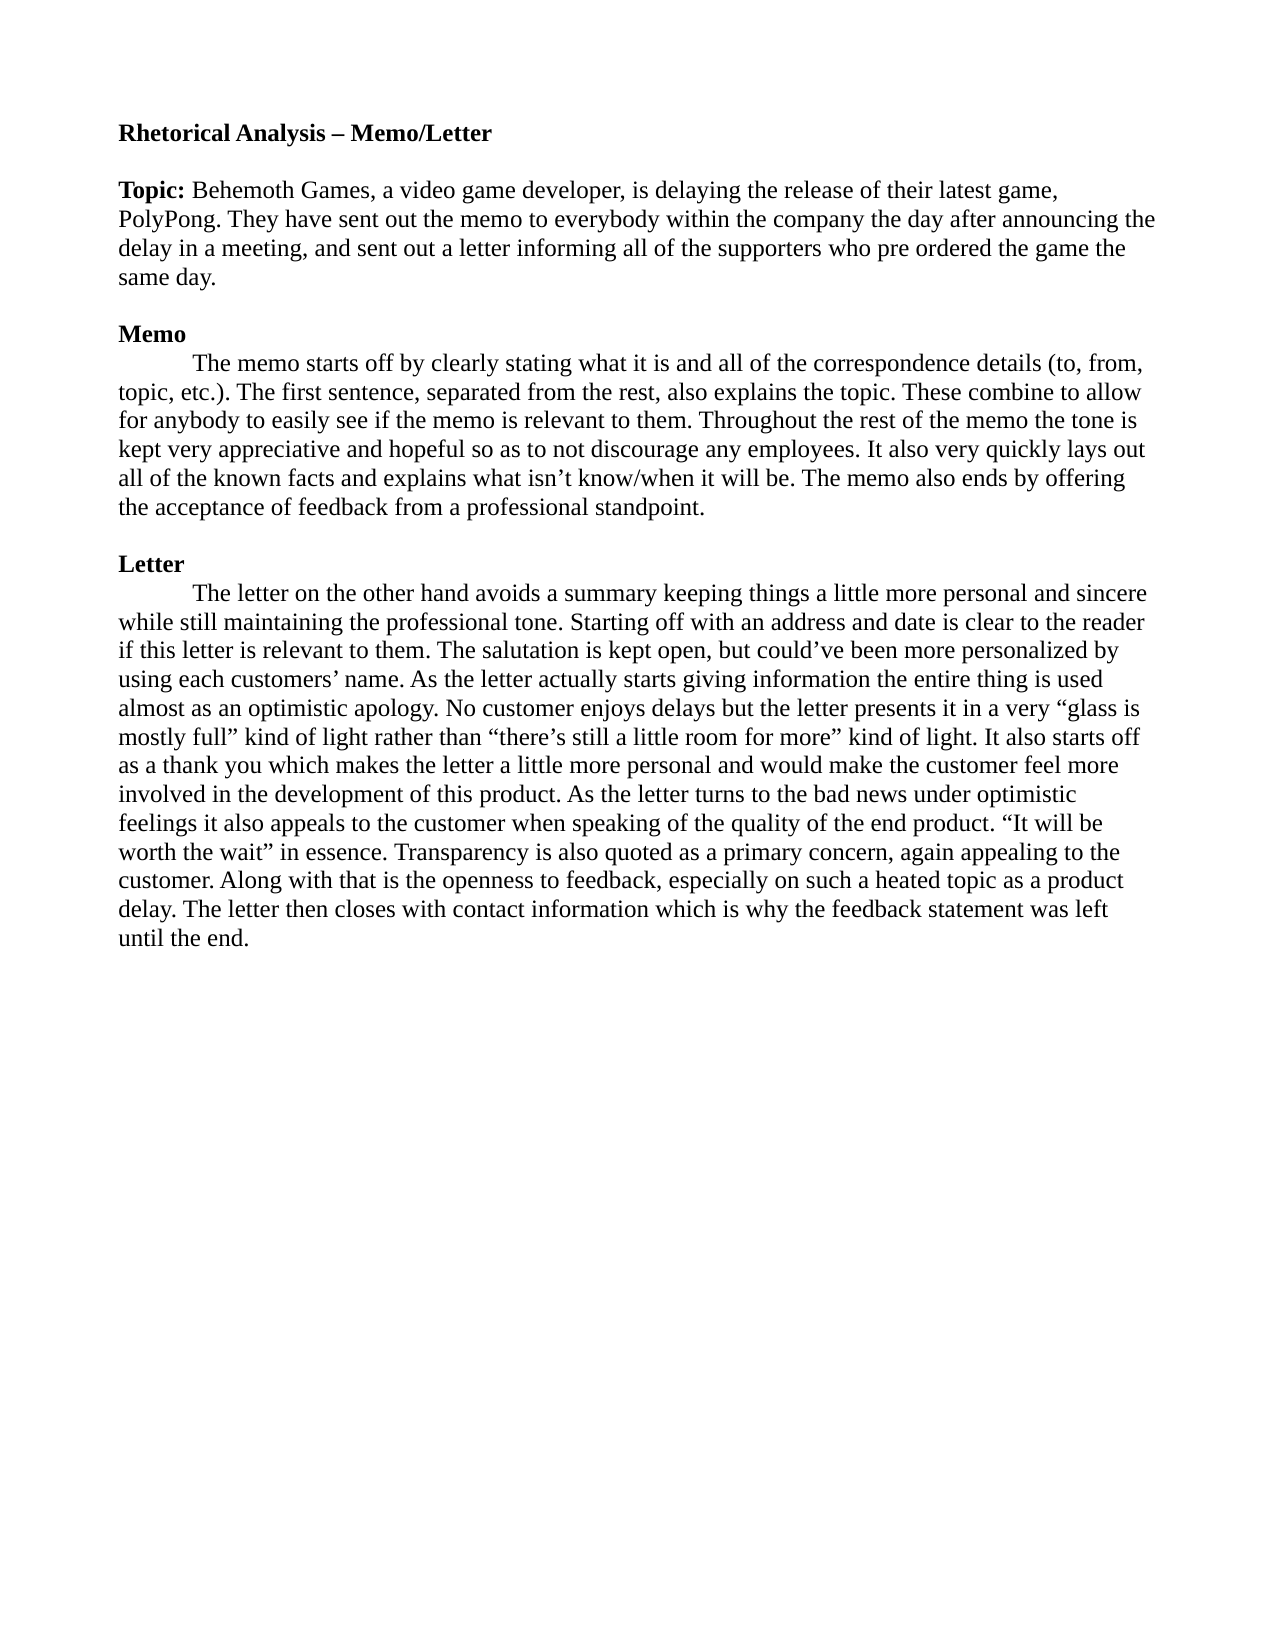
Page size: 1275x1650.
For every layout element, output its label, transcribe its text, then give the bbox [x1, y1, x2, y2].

text The memo starts off by clearly stating what it is and all of the correspondence details (to, from, topic, etc.). The first sentence, separated from the rest, also explains the topic. These combine to allow for anybody to easily see if the memo is relevant to them. Throughout the rest of the memo the tone is kept very appreciative and hopeful so as to not discourage any employees. It also very quickly lays out all of the known facts and explains what isn’t know/when it will be. The memo also ends by offering the acceptance of feedback from a professional standpoint. [118, 348, 1157, 521]
text Rhetorical Analysis – Memo/Letter [118, 118, 1157, 147]
text Letter [118, 549, 1157, 578]
text Topic: Behemoth Games, a video game developer, is delaying the release of their latest game, PolyPong. They have sent out the memo to everybody within the company the day after announcing the delay in a meeting, and sent out a letter informing all of the supporters who pre ordered the game the same day. [118, 176, 1157, 291]
text Memo [118, 319, 1157, 348]
text The letter on the other hand avoids a summary keeping things a little more personal and sincere while still maintaining the professional tone. Starting off with an address and date is clear to the reader if this letter is relevant to them. The salutation is kept open, but could’ve been more personalized by using each customers’ name. As the letter actually starts giving information the entire thing is used almost as an optimistic apology. No customer enjoys delays but the letter presents it in a very “glass is mostly full” kind of light rather than “there’s still a little room for more” kind of light. It also starts off as a thank you which makes the letter a little more personal and would make the customer feel more involved in the development of this product. As the letter turns to the bad news under optimistic feelings it also appeals to the customer when speaking of the quality of the end product. “It will be worth the wait” in essence. Transparency is also quoted as a primary concern, again appealing to the customer. Along with that is the openness to feedback, especially on such a heated topic as a product delay. The letter then closes with contact information which is why the feedback statement was left until the end. [118, 578, 1157, 952]
